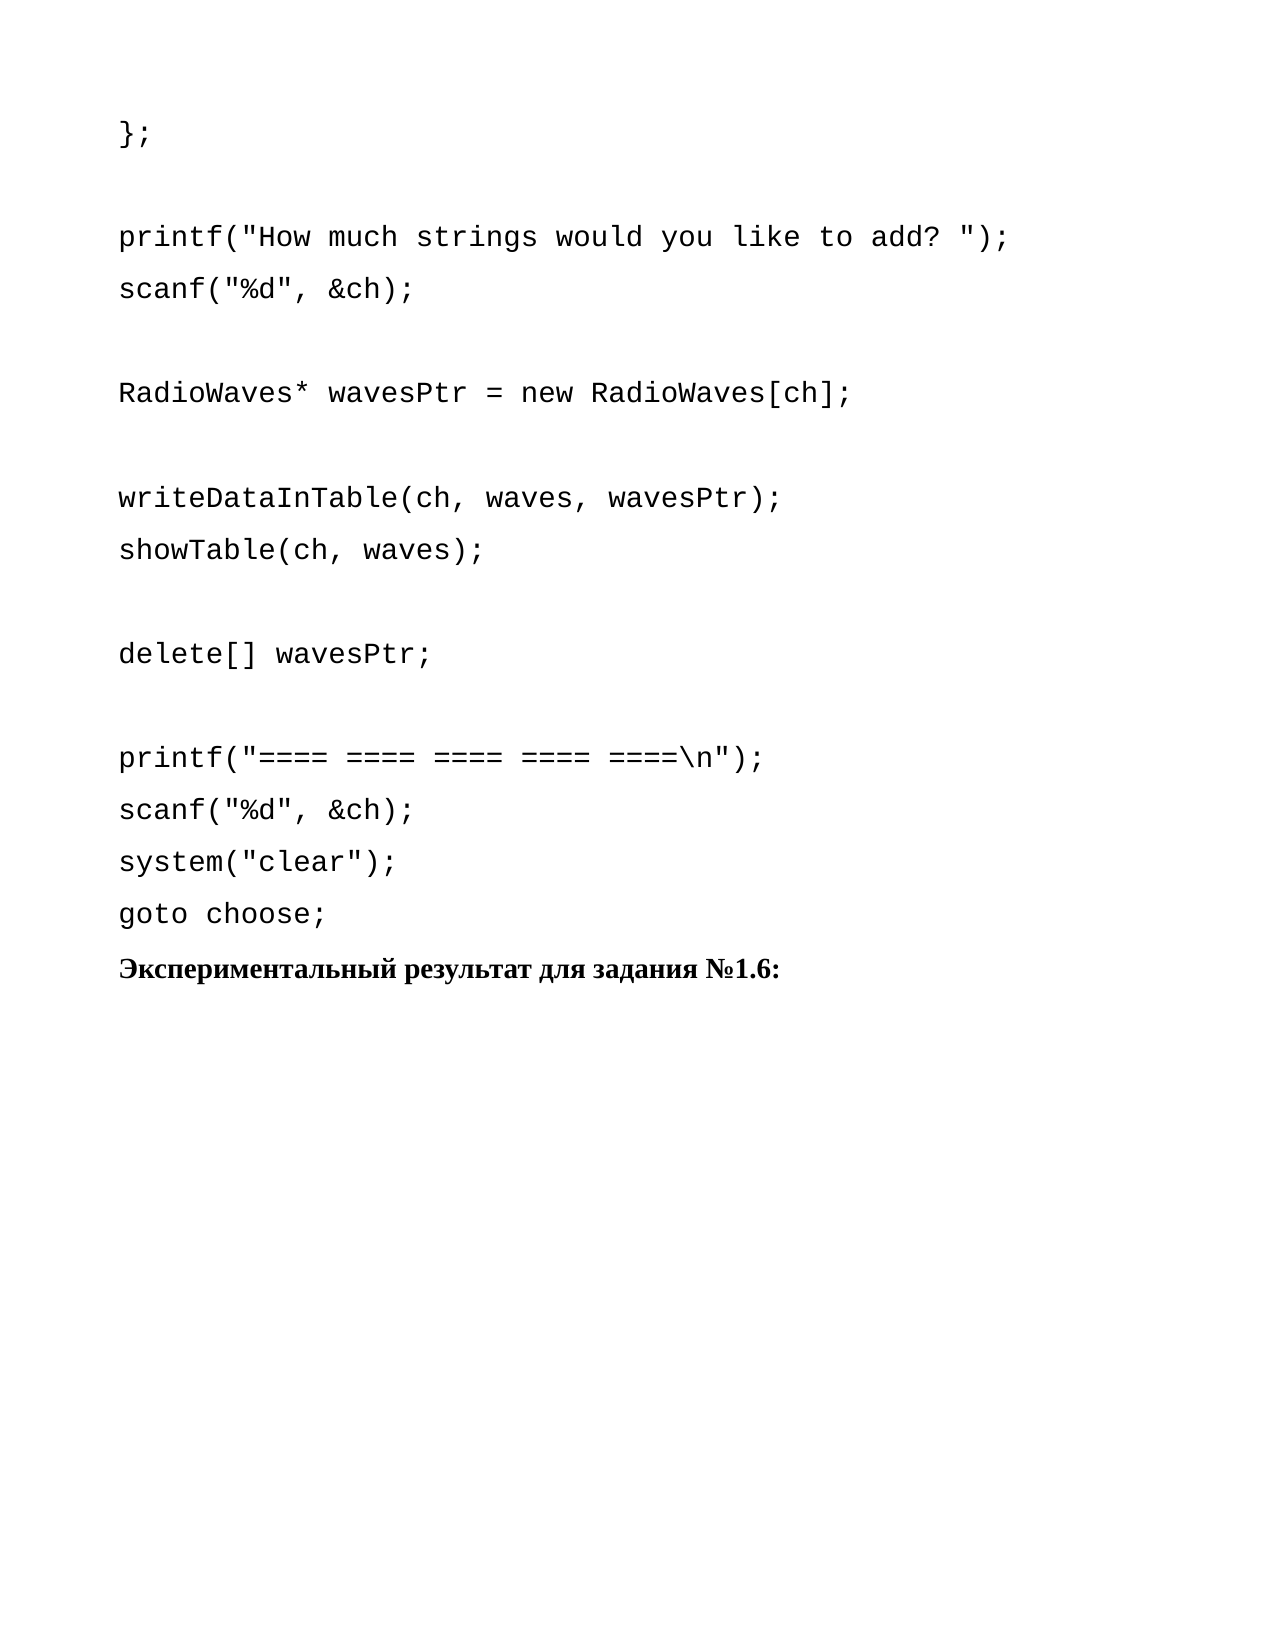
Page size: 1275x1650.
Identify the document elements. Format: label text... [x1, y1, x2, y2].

text scanf("%d", &ch); [118, 795, 1157, 828]
text }; [118, 118, 1157, 151]
text scanf("%d", &ch); [118, 274, 1157, 307]
text showTable(ch, waves); [118, 535, 1157, 568]
text printf("How much strings would you like to add? "); [118, 222, 1157, 255]
text printf("==== ==== ==== ==== ====\n"); [118, 743, 1157, 776]
text system("clear"); [118, 847, 1157, 880]
text writeDataInTable(ch, waves, wavesPtr); [118, 483, 1157, 516]
text Экспериментальный результат для задания №1.6: [118, 951, 1157, 985]
text RadioWaves* wavesPtr = new RadioWaves[ch]; [118, 378, 1157, 412]
text goto choose; [118, 899, 1157, 932]
text delete[] wavesPtr; [118, 639, 1157, 672]
